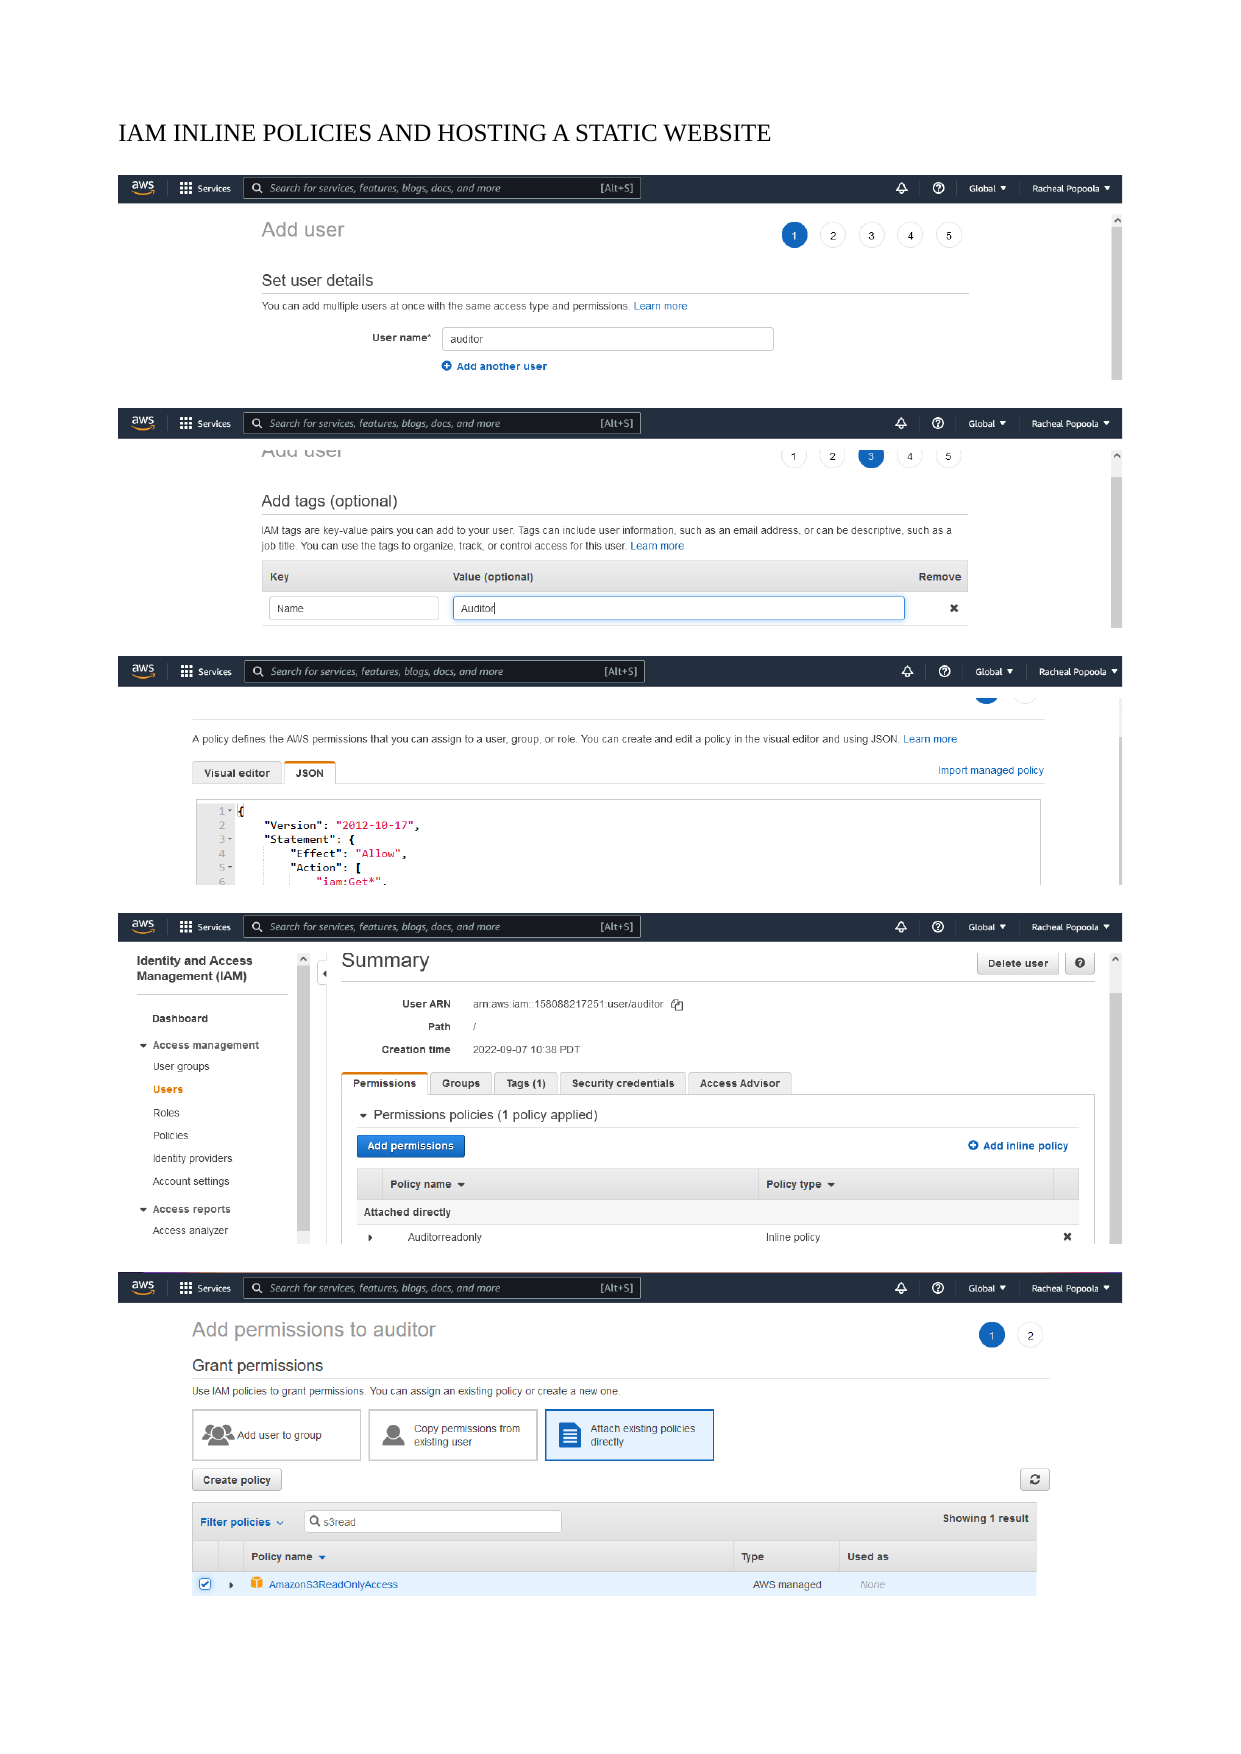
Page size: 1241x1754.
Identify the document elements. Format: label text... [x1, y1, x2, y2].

picture [118, 408, 1123, 628]
picture [118, 913, 1123, 1244]
text IAM INLINE POLICIES AND HOSTING A STATIC WEBSITE [118, 118, 1122, 147]
picture [118, 656, 1123, 885]
picture [118, 175, 1123, 380]
picture [118, 1272, 1123, 1596]
